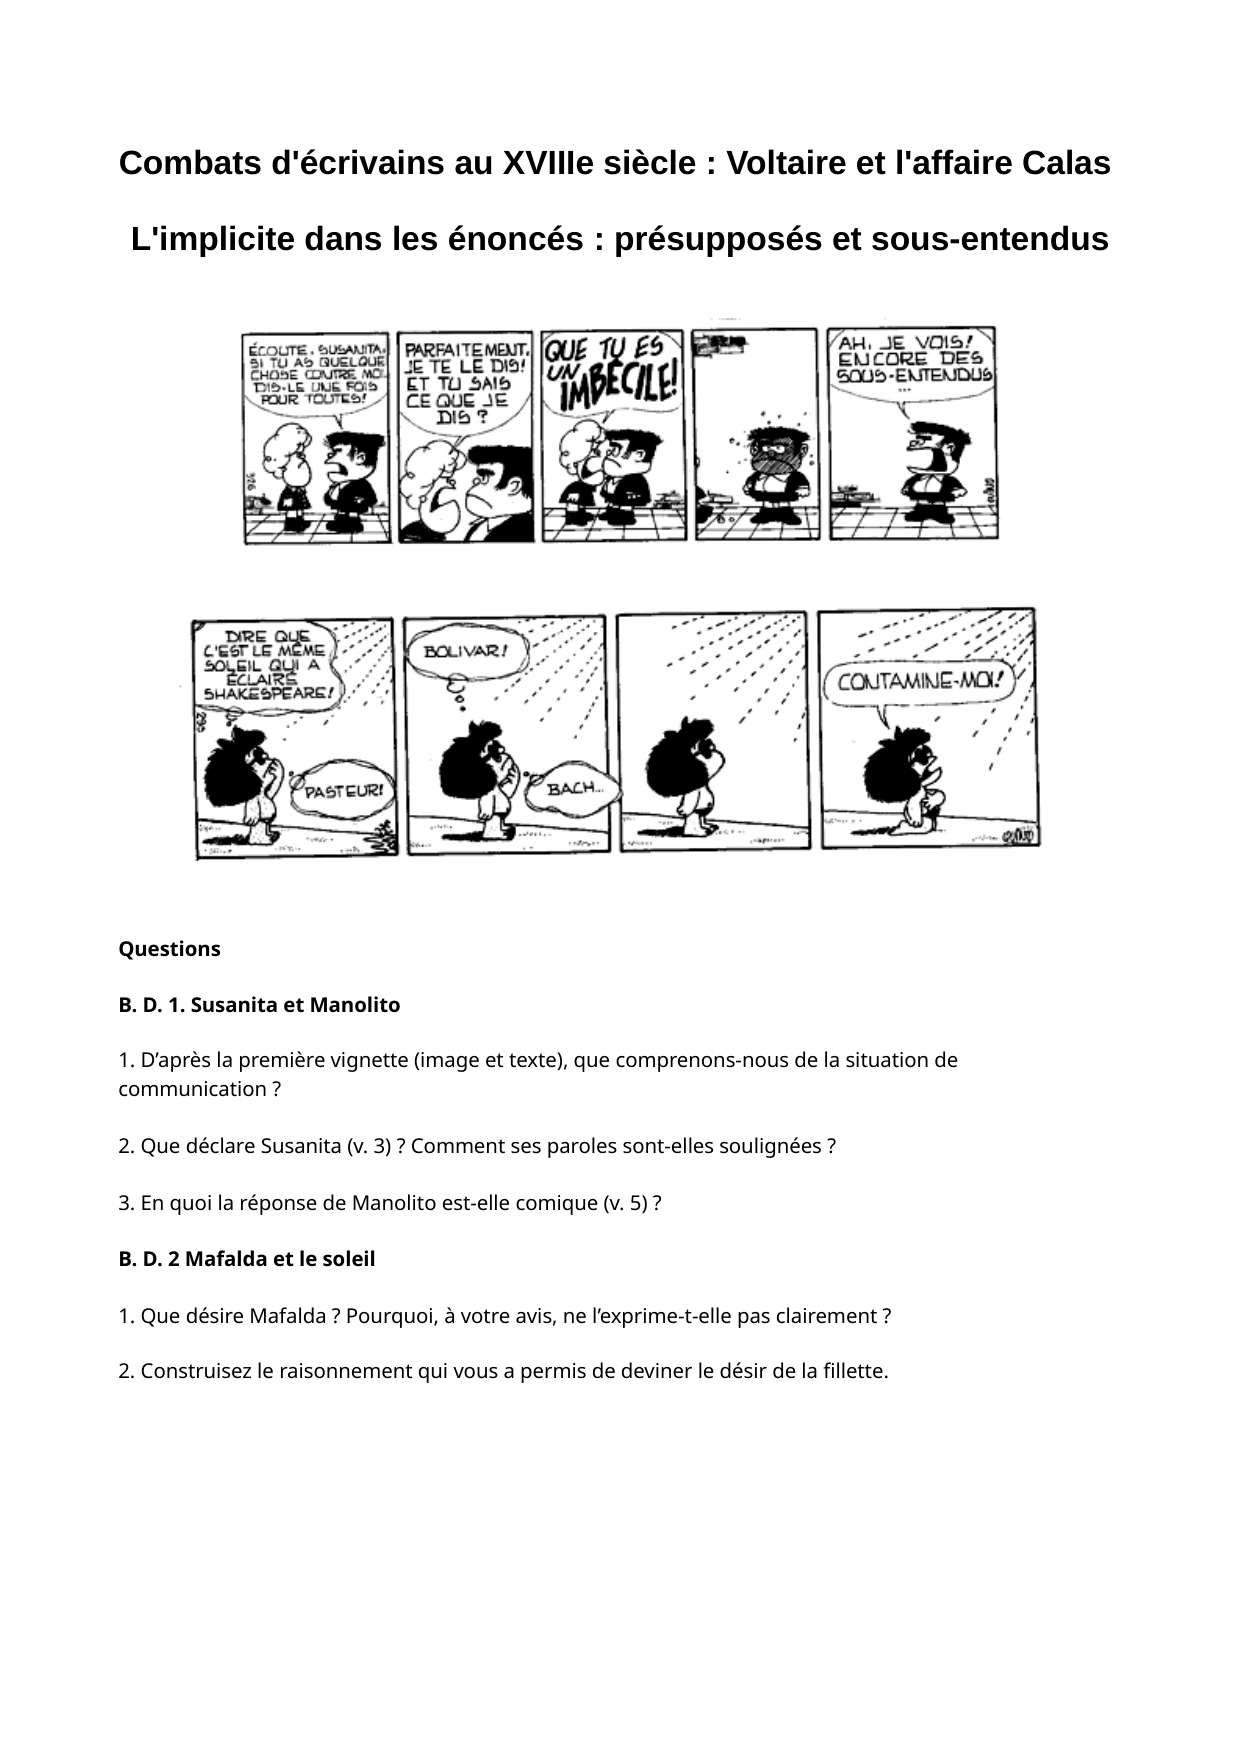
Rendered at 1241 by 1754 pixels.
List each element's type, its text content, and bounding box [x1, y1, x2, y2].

table_header [118, 312, 1122, 317]
table_header [118, 318, 1122, 589]
picture [220, 317, 1020, 555]
table_cell [118, 589, 1122, 906]
subtitle L'implicite dans les énoncés : présupposés et sous-entendus [118, 219, 1122, 258]
text Questions B. D. 1. Susanita et Manolito 1. D’après la première vignette (image et texte), que comprenons-nous de la situation de communication ? 2. Que déclare Susanita (v. 3) ? Comment ses paroles sont-elles soulignées ? 3. En quoi la réponse de Manolito est-elle comique (v. 5) ? B. D. 2 Mafalda et le soleil 1. Que désire Mafalda ? Pourquoi, à votre avis, ne l’exprime-t-elle pas clairement ? 2. Construisez le raisonnement qui vous a permis de deviner le désir de la fillette. [118, 935, 1122, 1384]
subtitle Combats d'écrivains au XVIIIe siècle : Voltaire et l'affaire Calas [118, 143, 1122, 182]
picture [172, 595, 1068, 872]
